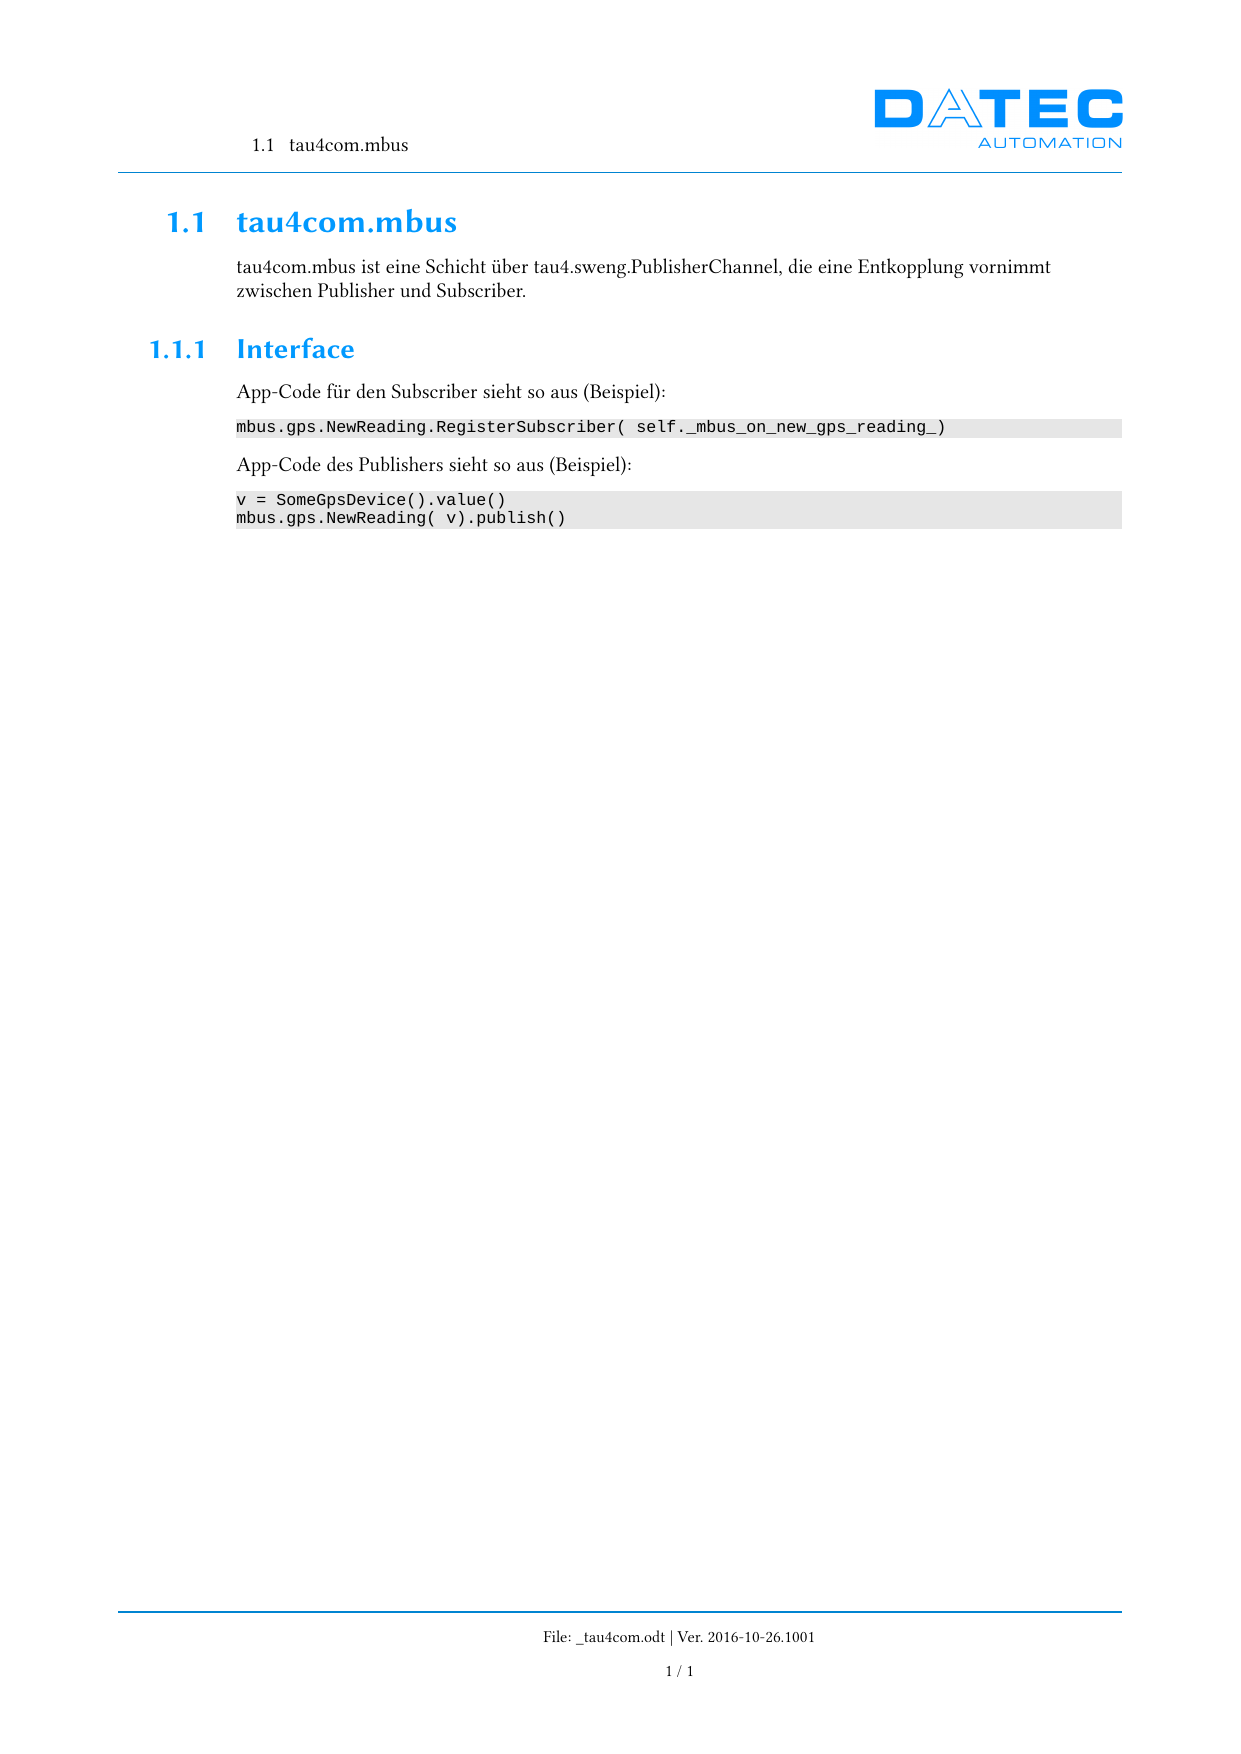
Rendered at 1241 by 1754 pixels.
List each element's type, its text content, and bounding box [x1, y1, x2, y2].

text v = SomeGpsDevice().value() [236, 491, 1122, 510]
text mbus.gps.NewReading( v).publish() [236, 510, 1122, 529]
subtitle Interface [207, 332, 1122, 366]
text App-Code des Publishers sieht so aus (Beispiel): [236, 452, 1122, 476]
subtitle tau4com.mbus [207, 202, 1122, 241]
text App-Code für den Subscriber sieht so aus (Beispiel): [236, 380, 1122, 404]
picture [874, 88, 1123, 148]
text mbus.gps.NewReading.RegisterSubscriber( self._mbus_on_new_gps_reading_) [236, 419, 1122, 438]
text tau4com.mbus ist eine Schicht über tau4.sweng.PublisherChannel, die eine Entkopplung vornimmt zwischen Publisher und Subscriber. [236, 255, 1122, 303]
